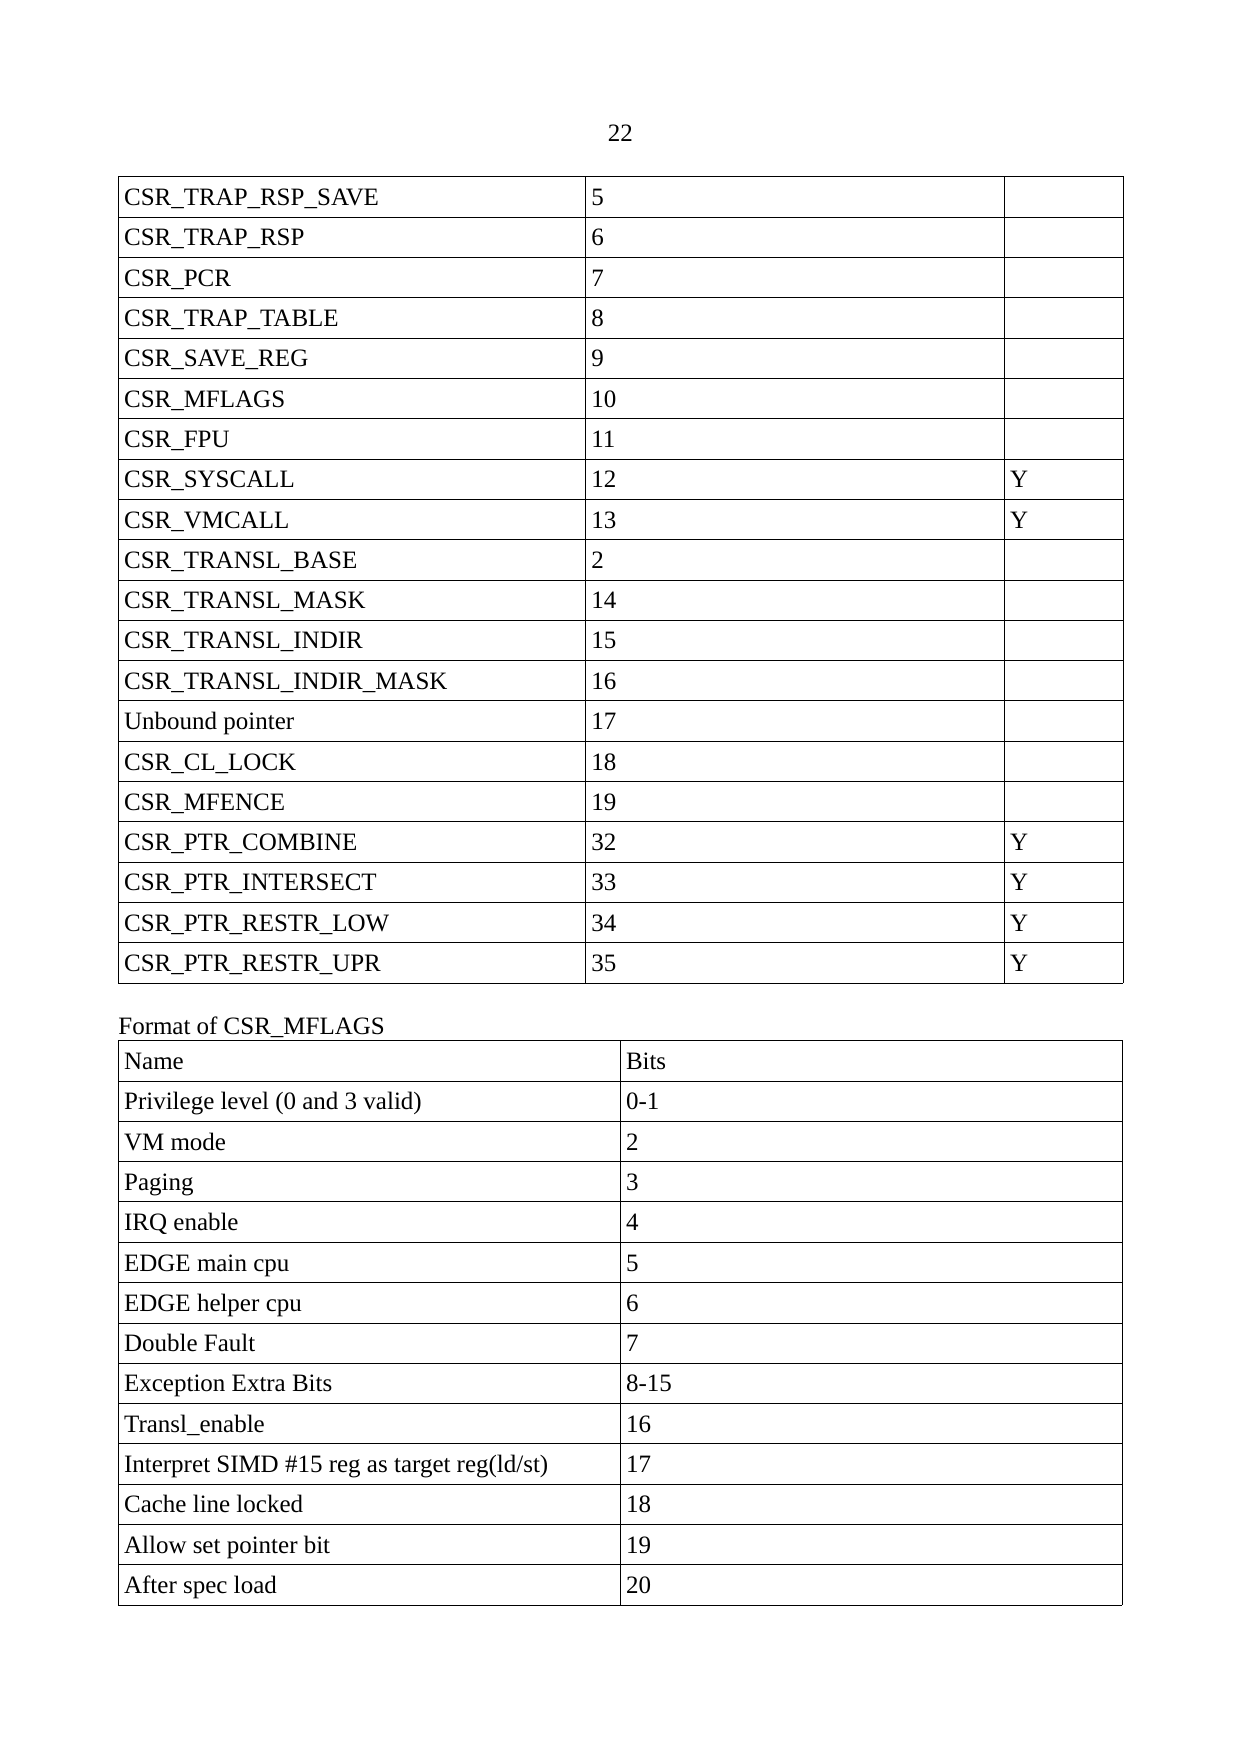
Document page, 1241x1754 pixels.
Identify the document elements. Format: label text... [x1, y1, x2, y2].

table_cell CSR_TRANSL_INDIR_MASK [119, 661, 585, 700]
table_cell [1005, 661, 1123, 700]
table_cell 11 [586, 419, 1004, 458]
table_cell CSR_TRANSL_MASK [119, 581, 585, 620]
table_cell 17 [621, 1444, 1122, 1484]
table_cell 20 [621, 1565, 1122, 1604]
table_cell [1005, 742, 1123, 781]
table_cell 18 [586, 742, 1004, 781]
table_cell [1005, 298, 1123, 338]
table_cell 5 [621, 1243, 1122, 1282]
table_cell [1005, 218, 1123, 257]
table_cell CSR_PCR [119, 258, 585, 297]
table_cell EDGE main cpu [119, 1243, 620, 1282]
table_cell CSR_TRANSL_BASE [119, 540, 585, 579]
table_cell 16 [586, 661, 1004, 700]
table_cell [1005, 540, 1123, 579]
table_cell 9 [586, 339, 1004, 378]
table_cell 6 [586, 218, 1004, 257]
table_cell IRQ enable [119, 1202, 620, 1242]
table_cell CSR_TRANSL_INDIR [119, 621, 585, 660]
table_header Name [119, 1041, 620, 1081]
table_cell CSR_SYSCALL [119, 460, 585, 499]
table_cell 16 [621, 1404, 1122, 1443]
table_cell [1005, 701, 1123, 741]
table_cell 35 [586, 943, 1004, 983]
table_cell 10 [586, 379, 1004, 418]
table_cell 0-1 [621, 1082, 1122, 1121]
table_cell Privilege level (0 and 3 valid) [119, 1082, 620, 1121]
table_cell 14 [586, 581, 1004, 620]
table_cell CSR_PTR_COMBINE [119, 822, 585, 862]
table_cell Y [1005, 460, 1123, 499]
table_cell [1005, 621, 1123, 660]
table_cell 6 [621, 1283, 1122, 1322]
table_cell CSR_TRAP_RSP [119, 218, 585, 257]
table_cell 7 [621, 1324, 1122, 1363]
table_cell CSR_MFENCE [119, 782, 585, 821]
table_cell CSR_PTR_RESTR_UPR [119, 943, 585, 983]
table_cell Paging [119, 1162, 620, 1201]
table_cell [1005, 258, 1123, 297]
table_cell 5 [586, 177, 1004, 217]
table_cell After spec load [119, 1565, 620, 1604]
table_cell [1005, 581, 1123, 620]
table_cell Interpret SIMD #15 reg as target reg(ld/st) [119, 1444, 620, 1484]
table_cell CSR_FPU [119, 419, 585, 458]
table_cell 12 [586, 460, 1004, 499]
table_cell Double Fault [119, 1324, 620, 1363]
table_cell Y [1005, 863, 1123, 902]
text Format of CSR_MFLAGS [118, 1011, 1122, 1040]
table_cell 19 [586, 782, 1004, 821]
table_cell [1005, 177, 1123, 217]
table_cell CSR_TRAP_RSP_SAVE [119, 177, 585, 217]
table_cell 13 [586, 500, 1004, 539]
table_cell Cache line locked [119, 1485, 620, 1524]
table_cell [1005, 782, 1123, 821]
table_cell 15 [586, 621, 1004, 660]
table_cell 2 [621, 1122, 1122, 1161]
table_cell CSR_SAVE_REG [119, 339, 585, 378]
table_cell 4 [621, 1202, 1122, 1242]
table_cell Transl_enable [119, 1404, 620, 1443]
table_cell CSR_CL_LOCK [119, 742, 585, 781]
table_cell Y [1005, 903, 1123, 942]
table_cell Y [1005, 943, 1123, 983]
table_cell Exception Extra Bits [119, 1364, 620, 1403]
table_header Bits [621, 1041, 1122, 1081]
table_cell 8-15 [621, 1364, 1122, 1403]
table_cell [1005, 379, 1123, 418]
table_cell 17 [586, 701, 1004, 741]
table_cell 19 [621, 1525, 1122, 1564]
table_cell CSR_VMCALL [119, 500, 585, 539]
table_cell VM mode [119, 1122, 620, 1161]
table_cell Y [1005, 822, 1123, 862]
table_cell 34 [586, 903, 1004, 942]
table_cell Allow set pointer bit [119, 1525, 620, 1564]
table_cell 33 [586, 863, 1004, 902]
table_cell 18 [621, 1485, 1122, 1524]
table_cell 7 [586, 258, 1004, 297]
table_cell 32 [586, 822, 1004, 862]
table_cell CSR_MFLAGS [119, 379, 585, 418]
table_cell 2 [586, 540, 1004, 579]
table_cell CSR_PTR_RESTR_LOW [119, 903, 585, 942]
table_cell [1005, 339, 1123, 378]
table_cell [1005, 419, 1123, 458]
table_cell Y [1005, 500, 1123, 539]
table_cell Unbound pointer [119, 701, 585, 741]
table_cell 3 [621, 1162, 1122, 1201]
table_cell CSR_TRAP_TABLE [119, 298, 585, 338]
table_cell EDGE helper cpu [119, 1283, 620, 1322]
table_cell CSR_PTR_INTERSECT [119, 863, 585, 902]
table_cell 8 [586, 298, 1004, 338]
